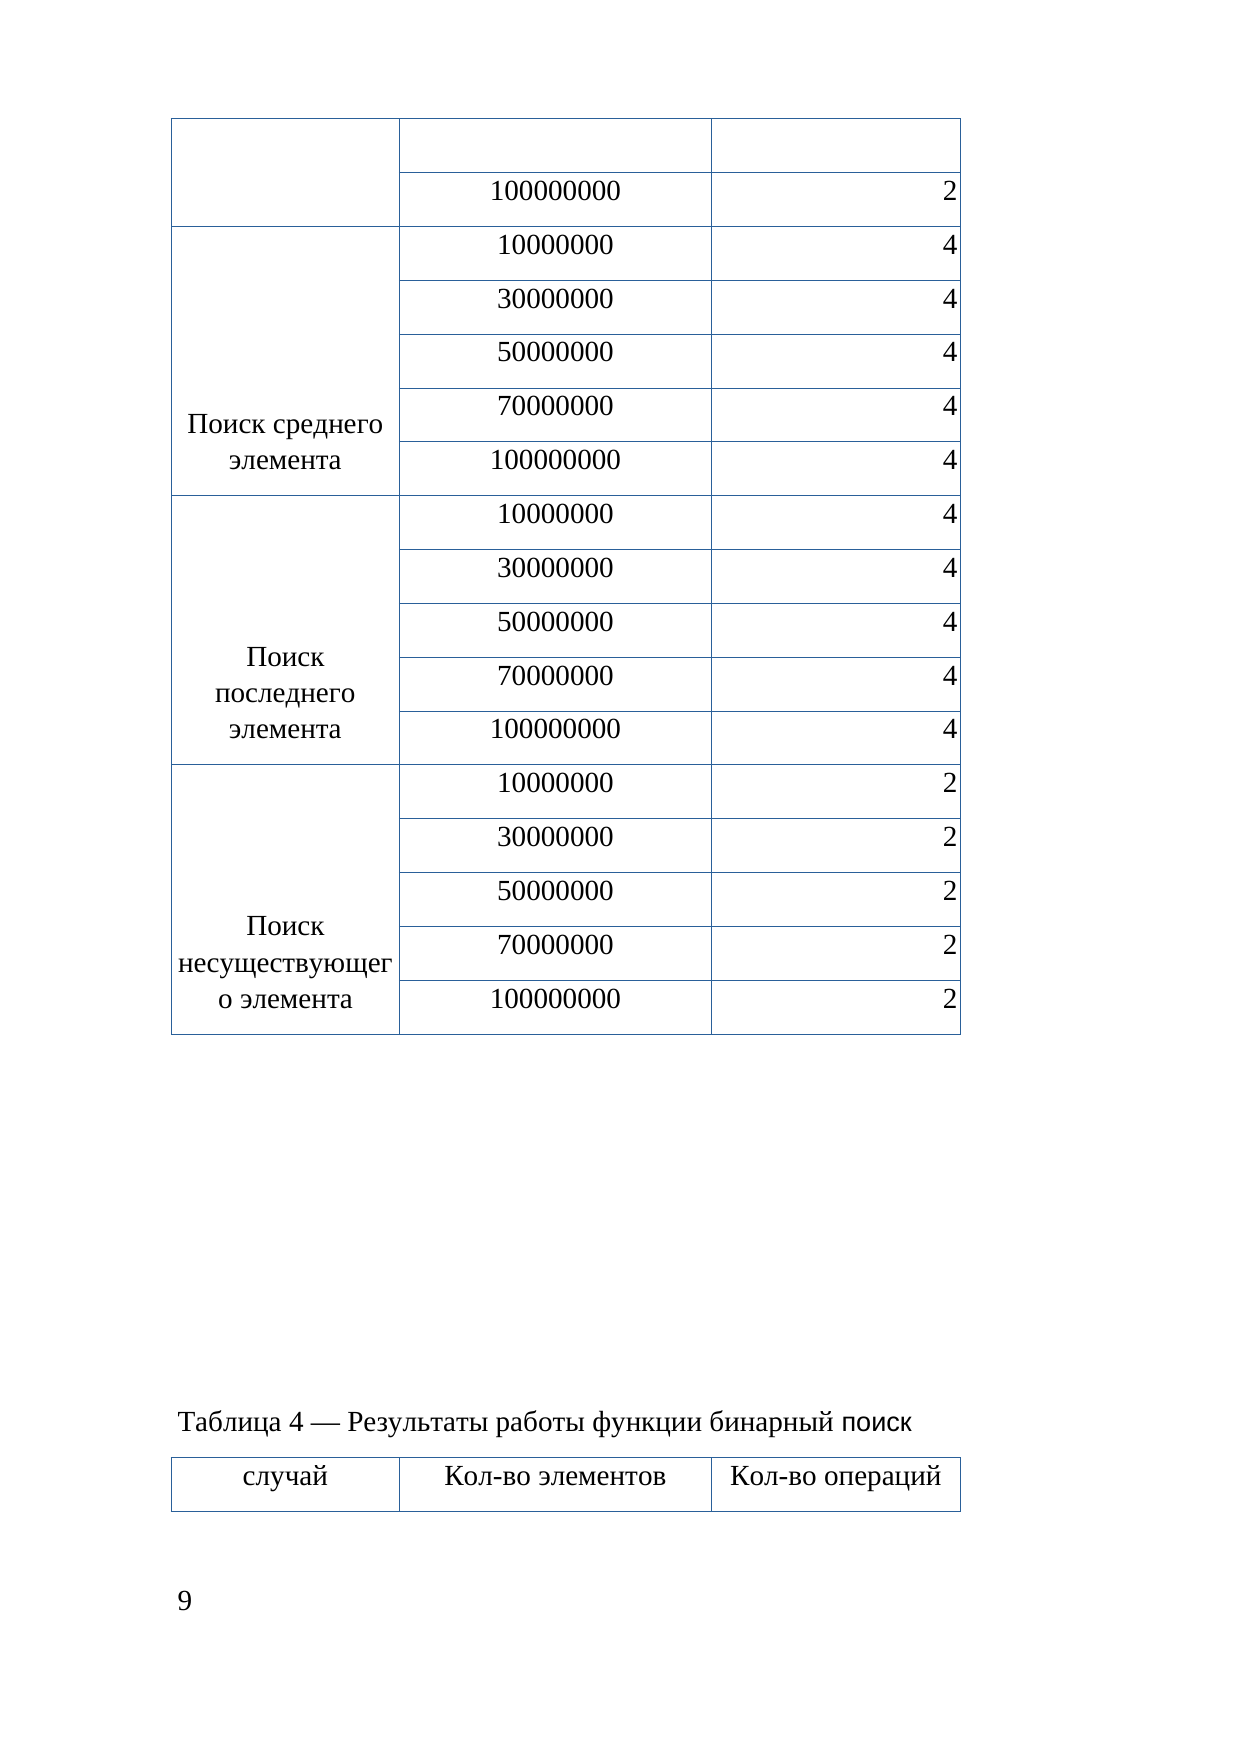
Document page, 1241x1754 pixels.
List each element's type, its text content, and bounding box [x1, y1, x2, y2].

table_cell 2 [712, 927, 960, 980]
table_cell 10000000 [400, 227, 711, 280]
table_cell Поиск несуществующего элемента [172, 765, 399, 1034]
table_cell 4 [712, 496, 960, 549]
table_cell Поиск среднего элемента [172, 227, 399, 495]
table_header Кол-во элементов [400, 1458, 711, 1511]
table_cell [712, 119, 960, 172]
table_cell 70000000 [400, 658, 711, 711]
table_cell 10000000 [400, 496, 711, 549]
table_cell [400, 119, 711, 172]
table_cell 100000000 [400, 173, 711, 226]
table_cell 70000000 [400, 389, 711, 441]
table_cell 50000000 [400, 604, 711, 657]
table_cell 30000000 [400, 281, 711, 333]
table_cell 100000000 [400, 981, 711, 1034]
table_cell 50000000 [400, 335, 711, 387]
table_cell 2 [712, 173, 960, 226]
table_cell 4 [712, 604, 960, 657]
table_cell 30000000 [400, 550, 711, 603]
table_cell 4 [712, 442, 960, 495]
table_cell 2 [712, 765, 960, 818]
table_cell 4 [712, 550, 960, 603]
table_cell Поиск последнего элемента [172, 496, 399, 764]
table_cell 10000000 [400, 765, 711, 818]
table_cell 4 [712, 712, 960, 764]
table_cell 100000000 [400, 442, 711, 495]
table_cell 2 [712, 981, 960, 1034]
table_cell 4 [712, 658, 960, 711]
text Таблица 4 — Результаты работы функции бинарный поиск [177, 1404, 1152, 1438]
table_cell 2 [712, 819, 960, 872]
table_cell 100000000 [400, 712, 711, 764]
table_header случай [172, 1458, 399, 1511]
table_header Кол-во операций [712, 1458, 960, 1511]
table_cell 4 [712, 227, 960, 280]
table_cell 30000000 [400, 819, 711, 872]
table_cell 70000000 [400, 927, 711, 980]
table_cell 4 [712, 281, 960, 333]
table_cell 4 [712, 335, 960, 387]
table_cell 2 [712, 873, 960, 926]
table_cell 50000000 [400, 873, 711, 926]
table_cell 4 [712, 389, 960, 441]
